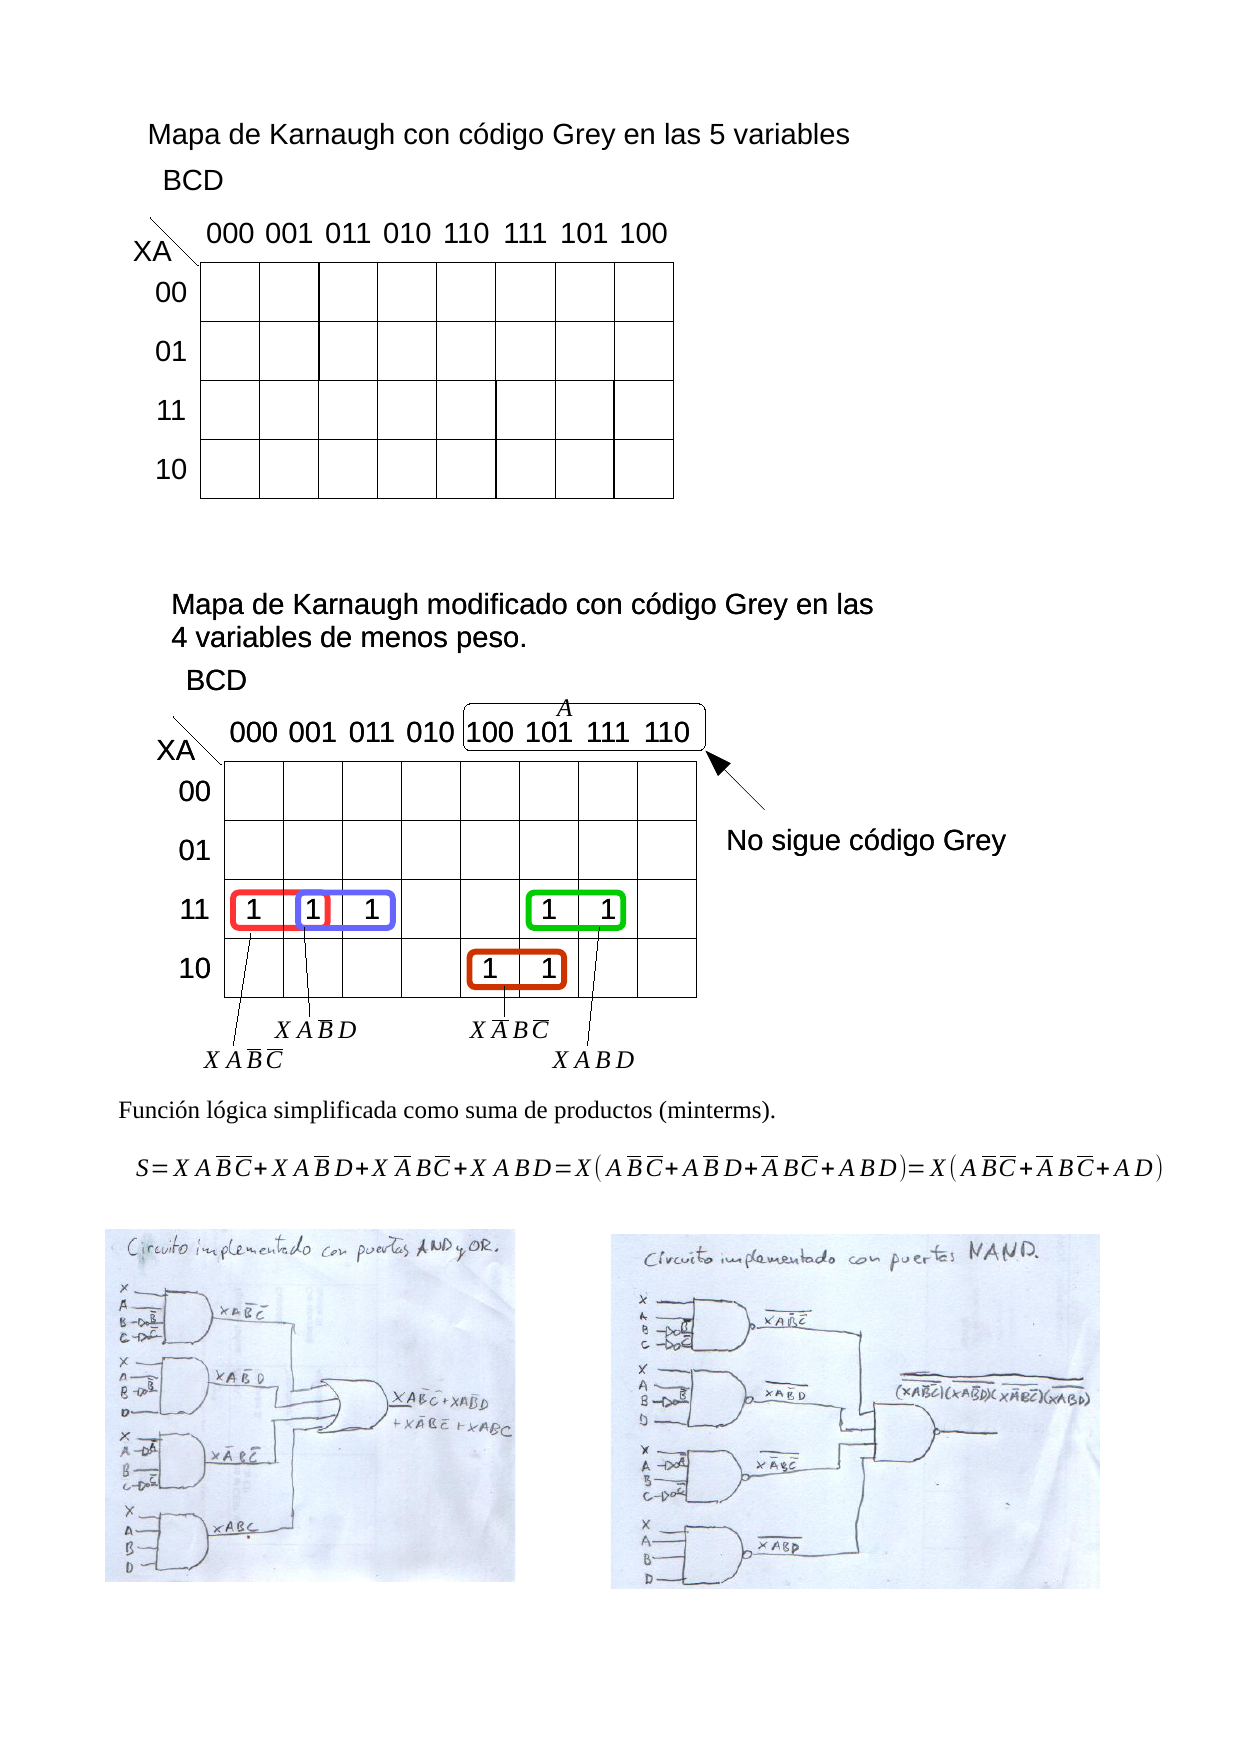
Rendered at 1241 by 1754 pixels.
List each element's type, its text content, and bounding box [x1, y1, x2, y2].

picture [610, 1234, 1100, 1589]
text Función lógica simplificada como suma de productos (minterms). [118, 1096, 1122, 1124]
picture [105, 1229, 516, 1582]
